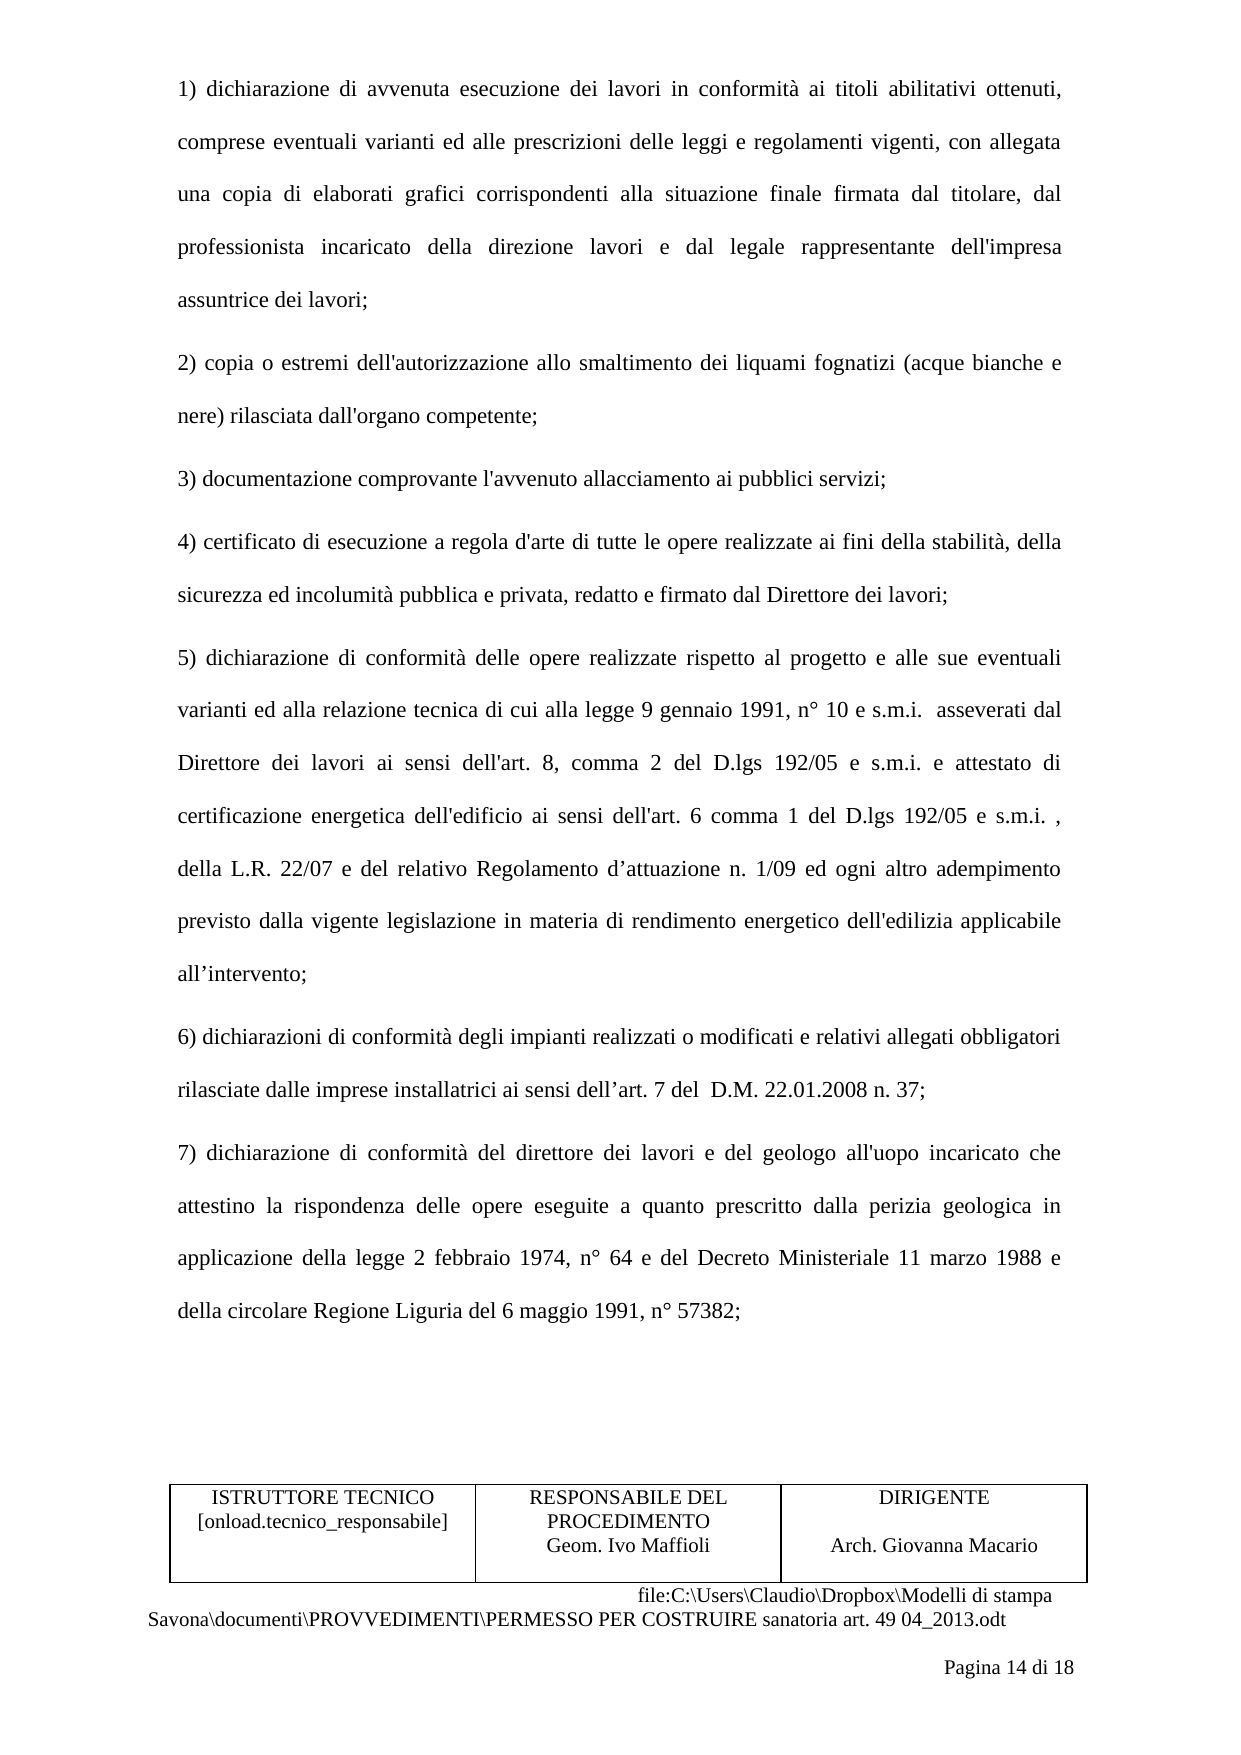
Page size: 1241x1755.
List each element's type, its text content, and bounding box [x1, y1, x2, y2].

text 2) copia o estremi dell'autorizzazione allo smaltimento dei liquami fognatizi (acque bianche e nere) rilasciata dall'organo competente; [177, 349, 1063, 428]
text 4) certificato di esecuzione a regola d'arte di tutte le opere realizzate ai fini della stabilità, della sicurezza ed incolumità pubblica e privata, redatto e firmato dal Direttore dei lavori; [177, 528, 1063, 607]
text 1) dichiarazione di avvenuta esecuzione dei lavori in conformità ai titoli abilitativi ottenuti, comprese eventuali varianti ed alle prescrizioni delle leggi e regolamenti vigenti, con allegata una copia di elaborati grafici corrispondenti alla situazione finale firmata dal titolare, dal professionista incaricato della direzione lavori e dal legale rappresentante dell'impresa assuntrice dei lavori; [177, 75, 1063, 312]
text 6) dichiarazioni di conformità degli impianti realizzati o modificati e relativi allegati obbligatori rilasciate dalle imprese installatrici ai sensi dell’art. 7 del D.M. 22.01.2008 n. 37; [177, 1023, 1063, 1102]
text 3) documentazione comprovante l'avvenuto allacciamento ai pubblici servizi; [177, 465, 1063, 491]
text 5) dichiarazione di conformità delle opere realizzate rispetto al progetto e alle sue eventuali varianti ed alla relazione tecnica di cui alla legge 9 gennaio 1991, n° 10 e s.m.i. asseverati dal Direttore dei lavori ai sensi dell'art. 8, comma 2 del D.lgs 192/05 e s.m.i. e attestato di certificazione energetica dell'edificio ai sensi dell'art. 6 comma 1 del D.lgs 192/05 e s.m.i. , della L.R. 22/07 e del relativo Regolamento d’attuazione n. 1/09 ed ogni altro adempimento previsto dalla vigente legislazione in materia di rendimento energetico dell'edilizia applicabile all’intervento; [177, 644, 1063, 986]
text 7) dichiarazione di conformità del direttore dei lavori e del geologo all'uopo incaricato che attestino la rispondenza delle opere eseguite a quanto prescritto dalla perizia geologica in applicazione della legge 2 febbraio 1974, n° 64 e del Decreto Ministeriale 11 marzo 1988 e della circolare Regione Liguria del 6 maggio 1991, n° 57382; [177, 1139, 1063, 1323]
